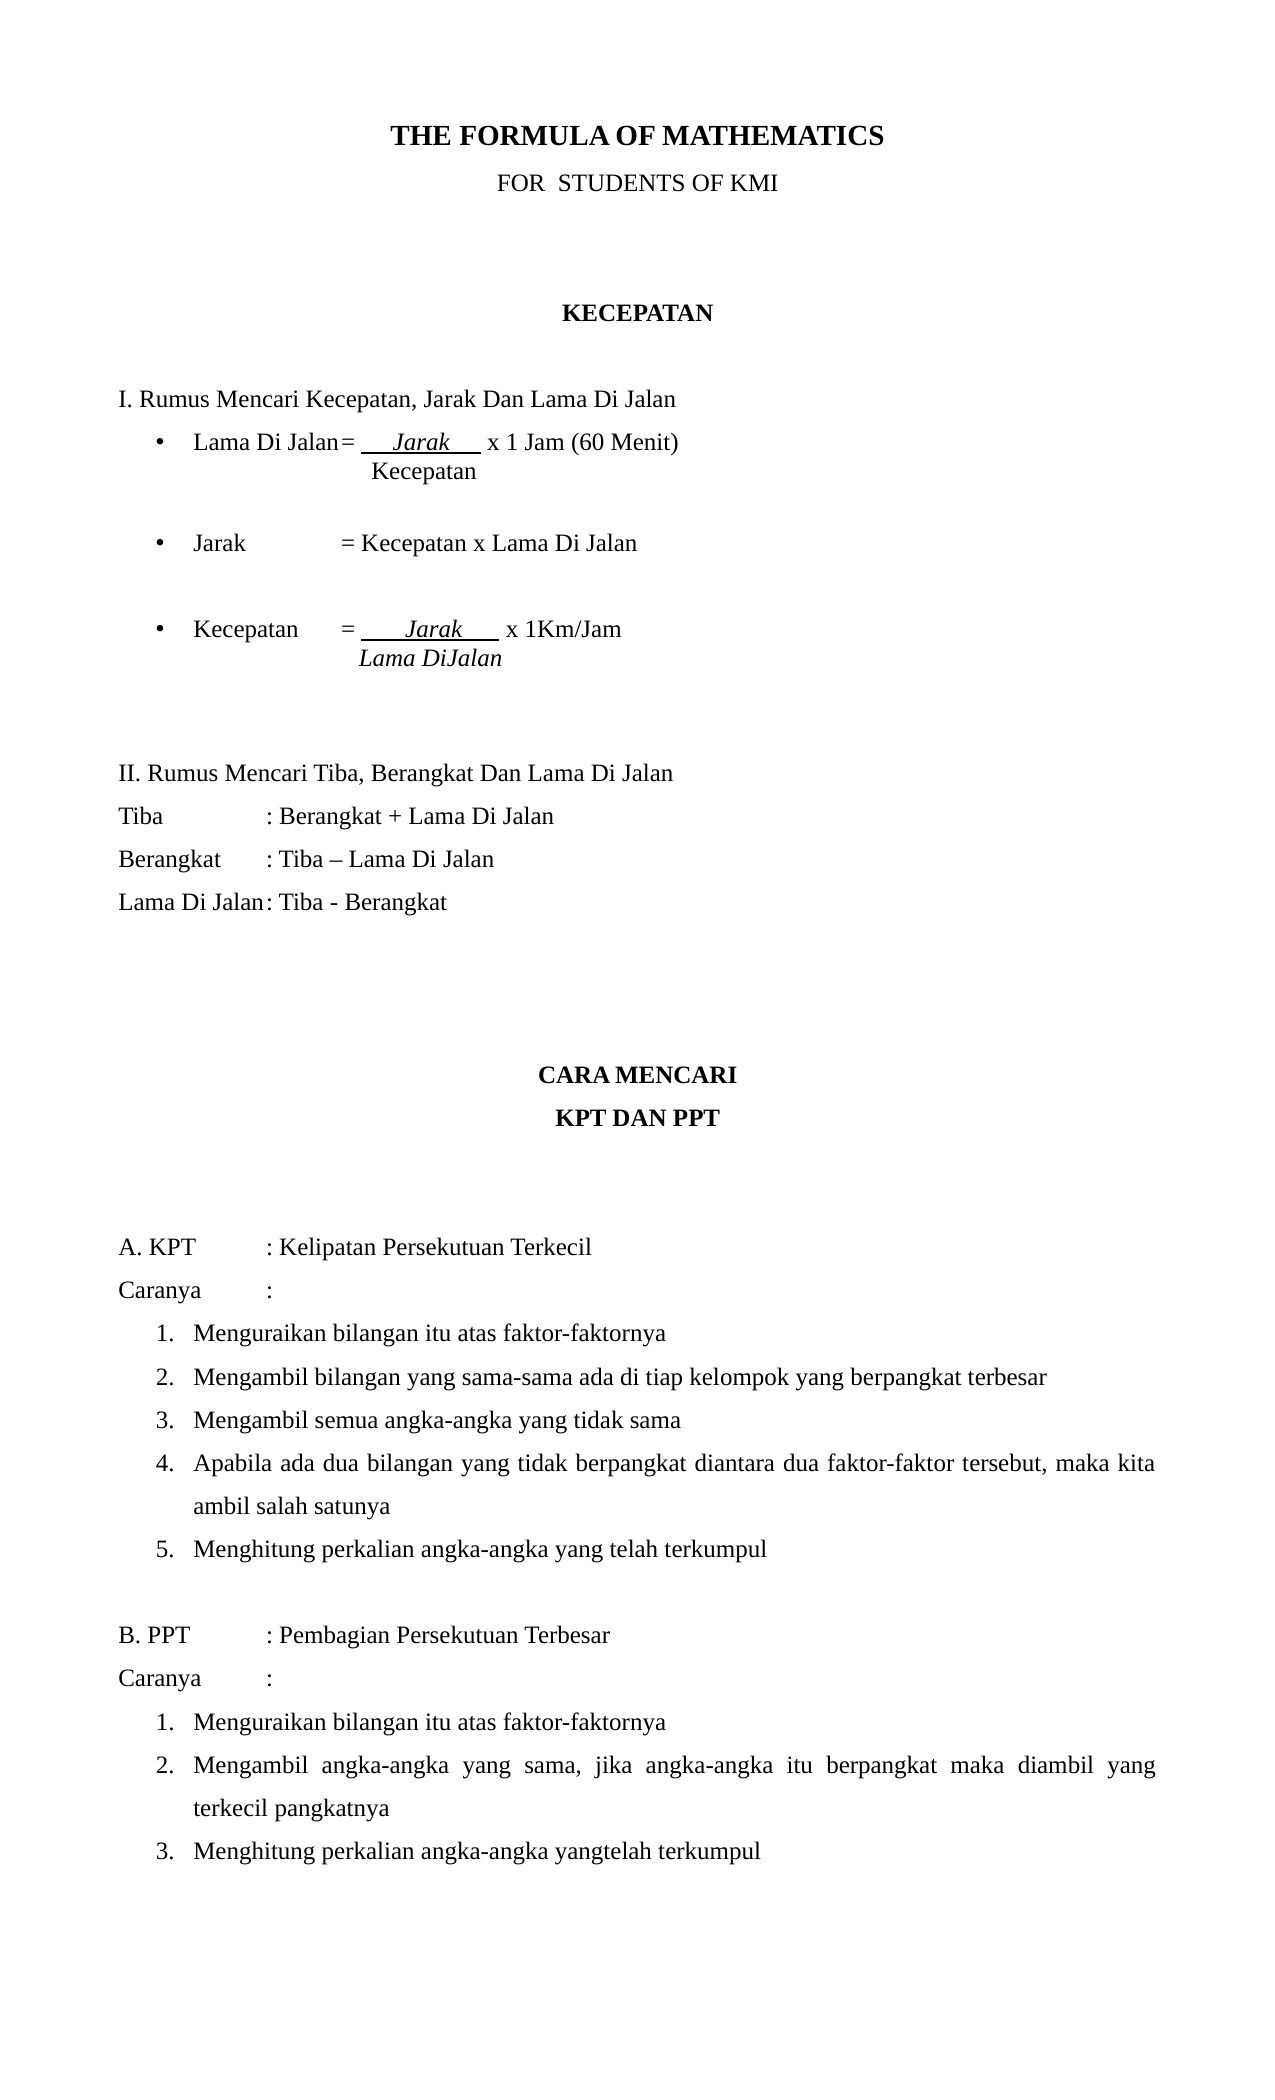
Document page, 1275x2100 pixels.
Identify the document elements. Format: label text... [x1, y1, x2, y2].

text Lama Di Jalan : Tiba - Berangkat [118, 887, 1157, 916]
list Menghitung perkalian angka-angka yangtelah terkumpul [156, 1836, 1157, 1865]
text CARA MENCARI [118, 1060, 1157, 1088]
list Apabila ada dua bilangan yang tidak berpangkat diantara dua faktor-faktor tersebut, maka kita ambil salah satunya [156, 1448, 1157, 1520]
text Caranya : [118, 1275, 1157, 1304]
text I. Rumus Mencari Kecepatan, Jarak Dan Lama Di Jalan [118, 384, 1157, 413]
list Jarak = Kecepatan x Lama Di Jalan [156, 528, 1157, 557]
text A. KPT : Kelipatan Persekutuan Terkecil [118, 1232, 1157, 1261]
text FOR STUDENTS OF KMI [118, 168, 1157, 197]
list Menguraikan bilangan itu atas faktor-faktornya [156, 1707, 1157, 1735]
list Mengambil angka-angka yang sama, jika angka-angka itu berpangkat maka diambil yang terkecil pangkatnya [156, 1750, 1157, 1822]
list Lama Di Jalan = Jarak x 1 Jam (60 Menit) [156, 427, 1157, 456]
text II. Rumus Mencari Tiba, Berangkat Dan Lama Di Jalan [118, 758, 1157, 787]
text THE FORMULA OF MATHEMATICS [118, 118, 1157, 152]
text KECEPATAN [118, 298, 1157, 327]
text Kecepatan [118, 456, 1157, 485]
list Kecepatan = Jarak x 1Km/Jam [156, 614, 1157, 643]
list Mengambil semua angka-angka yang tidak sama [156, 1405, 1157, 1433]
text Tiba : Berangkat + Lama Di Jalan [118, 801, 1157, 830]
text KPT DAN PPT [118, 1103, 1157, 1132]
list Mengambil bilangan yang sama-sama ada di tiap kelompok yang berpangkat terbesar [156, 1362, 1157, 1390]
list Menguraikan bilangan itu atas faktor-faktornya [156, 1318, 1157, 1347]
text Caranya : [118, 1663, 1157, 1692]
list Menghitung perkalian angka-angka yang telah terkumpul [156, 1534, 1157, 1563]
text Lama DiJalan [118, 643, 1157, 672]
text Berangkat : Tiba – Lama Di Jalan [118, 844, 1157, 873]
text B. PPT : Pembagian Persekutuan Terbesar [118, 1620, 1157, 1649]
